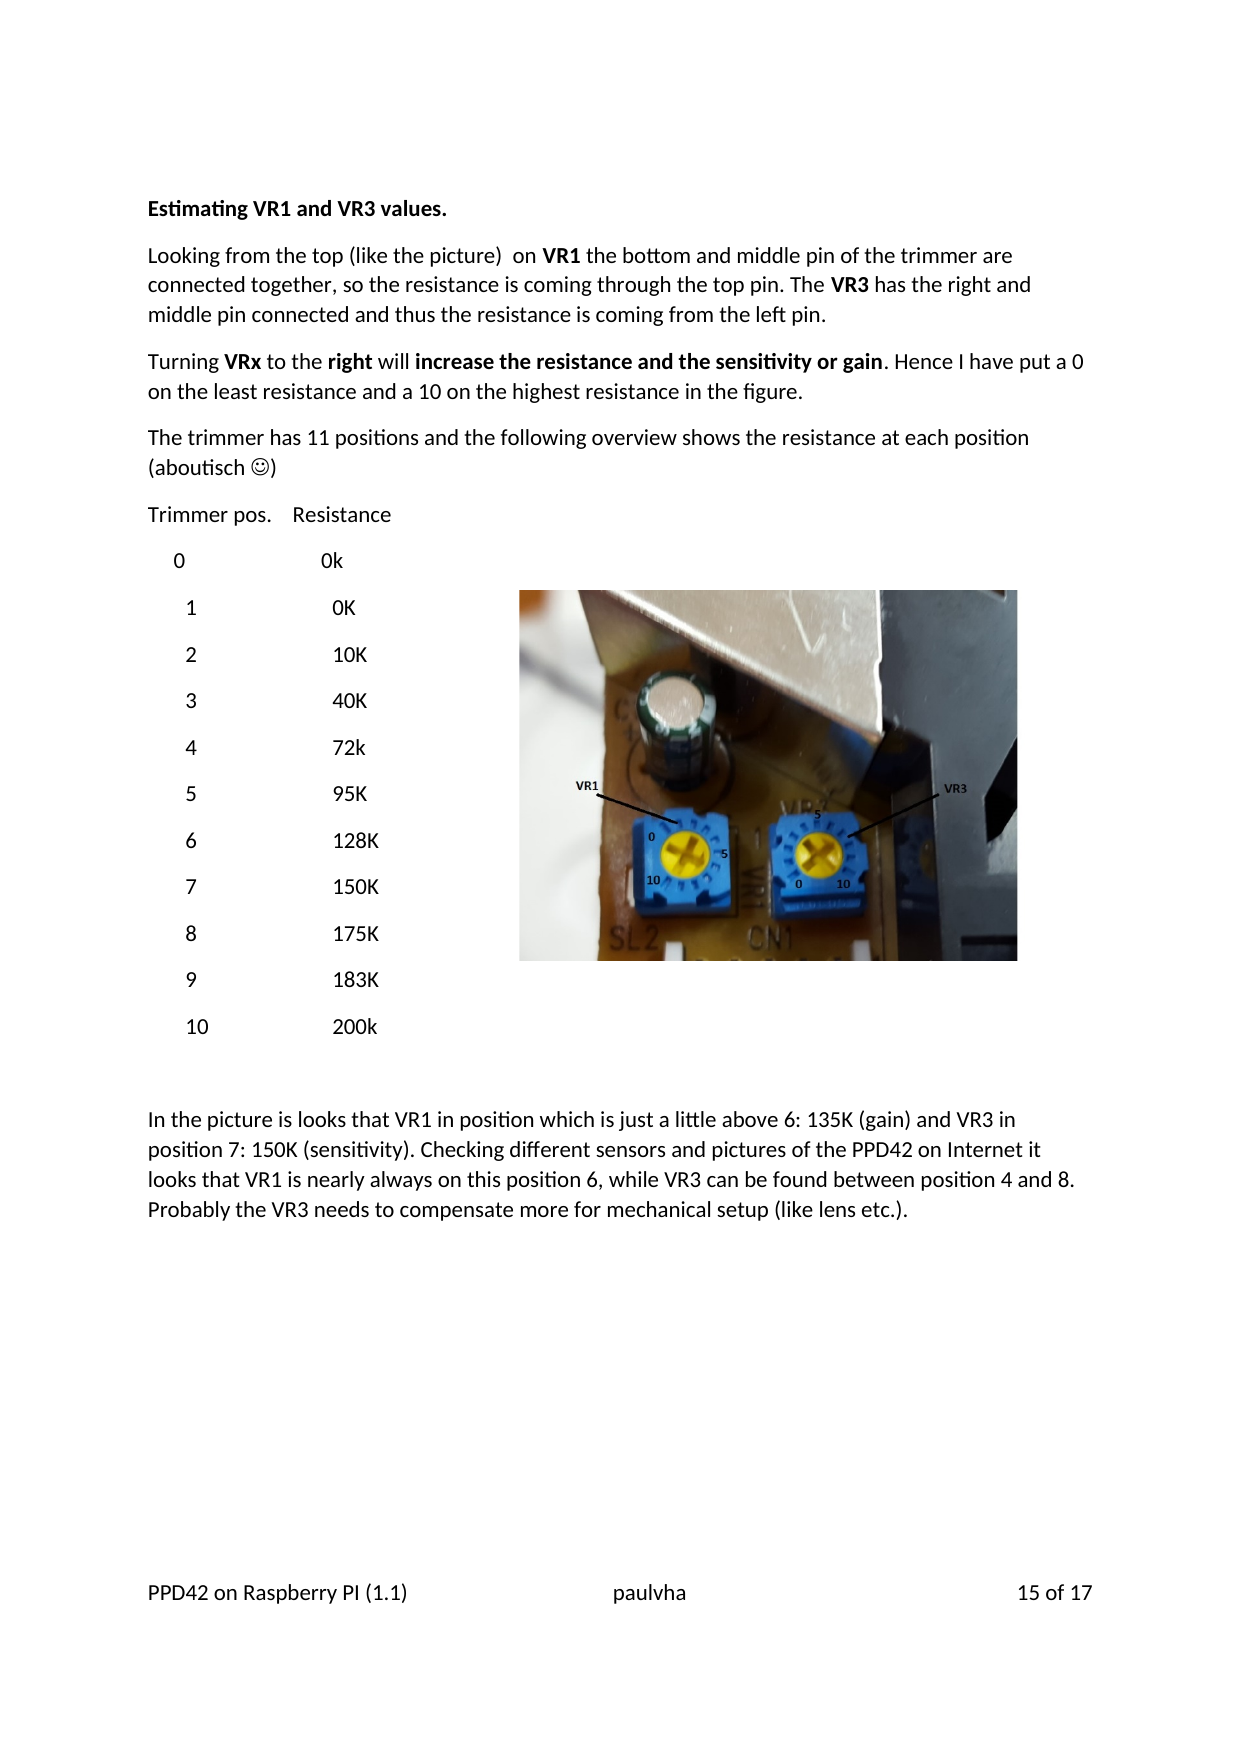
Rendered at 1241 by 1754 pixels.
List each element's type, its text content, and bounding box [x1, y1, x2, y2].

list 128K [185, 826, 519, 854]
text The trimmer has 11 positions and the following overview shows the resistance at each position (aboutisch ) [148, 423, 1093, 481]
text In the picture is looks that VR1 in position which is just a little above 6: 135K (gain) and VR3 in position 7: 150K (sensitivity). Checking different sensors and pictures of the PPD42 on Internet it looks that VR1 is nearly always on this position 6, while VR3 can be found between position 4 and 8. Probably the VR3 needs to compensate more for mechanical setup (like lens etc.). [148, 1105, 1093, 1223]
text Looking from the top (like the picture) on VR1 the bottom and middle pin of the trimmer are connected together, so the resistance is coming through the top pin. The VR3 has the right and middle pin connected and thus the resistance is coming from the left pin. [148, 241, 1093, 328]
list 72k [185, 733, 519, 761]
list 95K [185, 779, 519, 807]
list 40K [185, 686, 519, 714]
list 183K [185, 966, 1093, 994]
list 200k [185, 1012, 1093, 1040]
list 175K [185, 919, 519, 947]
list 0 0k [148, 547, 1093, 574]
list 150K [185, 872, 519, 901]
list 10K [185, 640, 519, 668]
text Estimating VR1 and VR3 values. [148, 194, 1093, 222]
list 0K [185, 593, 519, 621]
text Trimmer pos. Resistance [148, 500, 1093, 528]
picture [519, 590, 1094, 961]
text Turning VRx to the right will increase the resistance and the sensitivity or gain. Hence I have put a 0 on the least resistance and a 10 on the highest resistance in the figure. [148, 347, 1093, 405]
